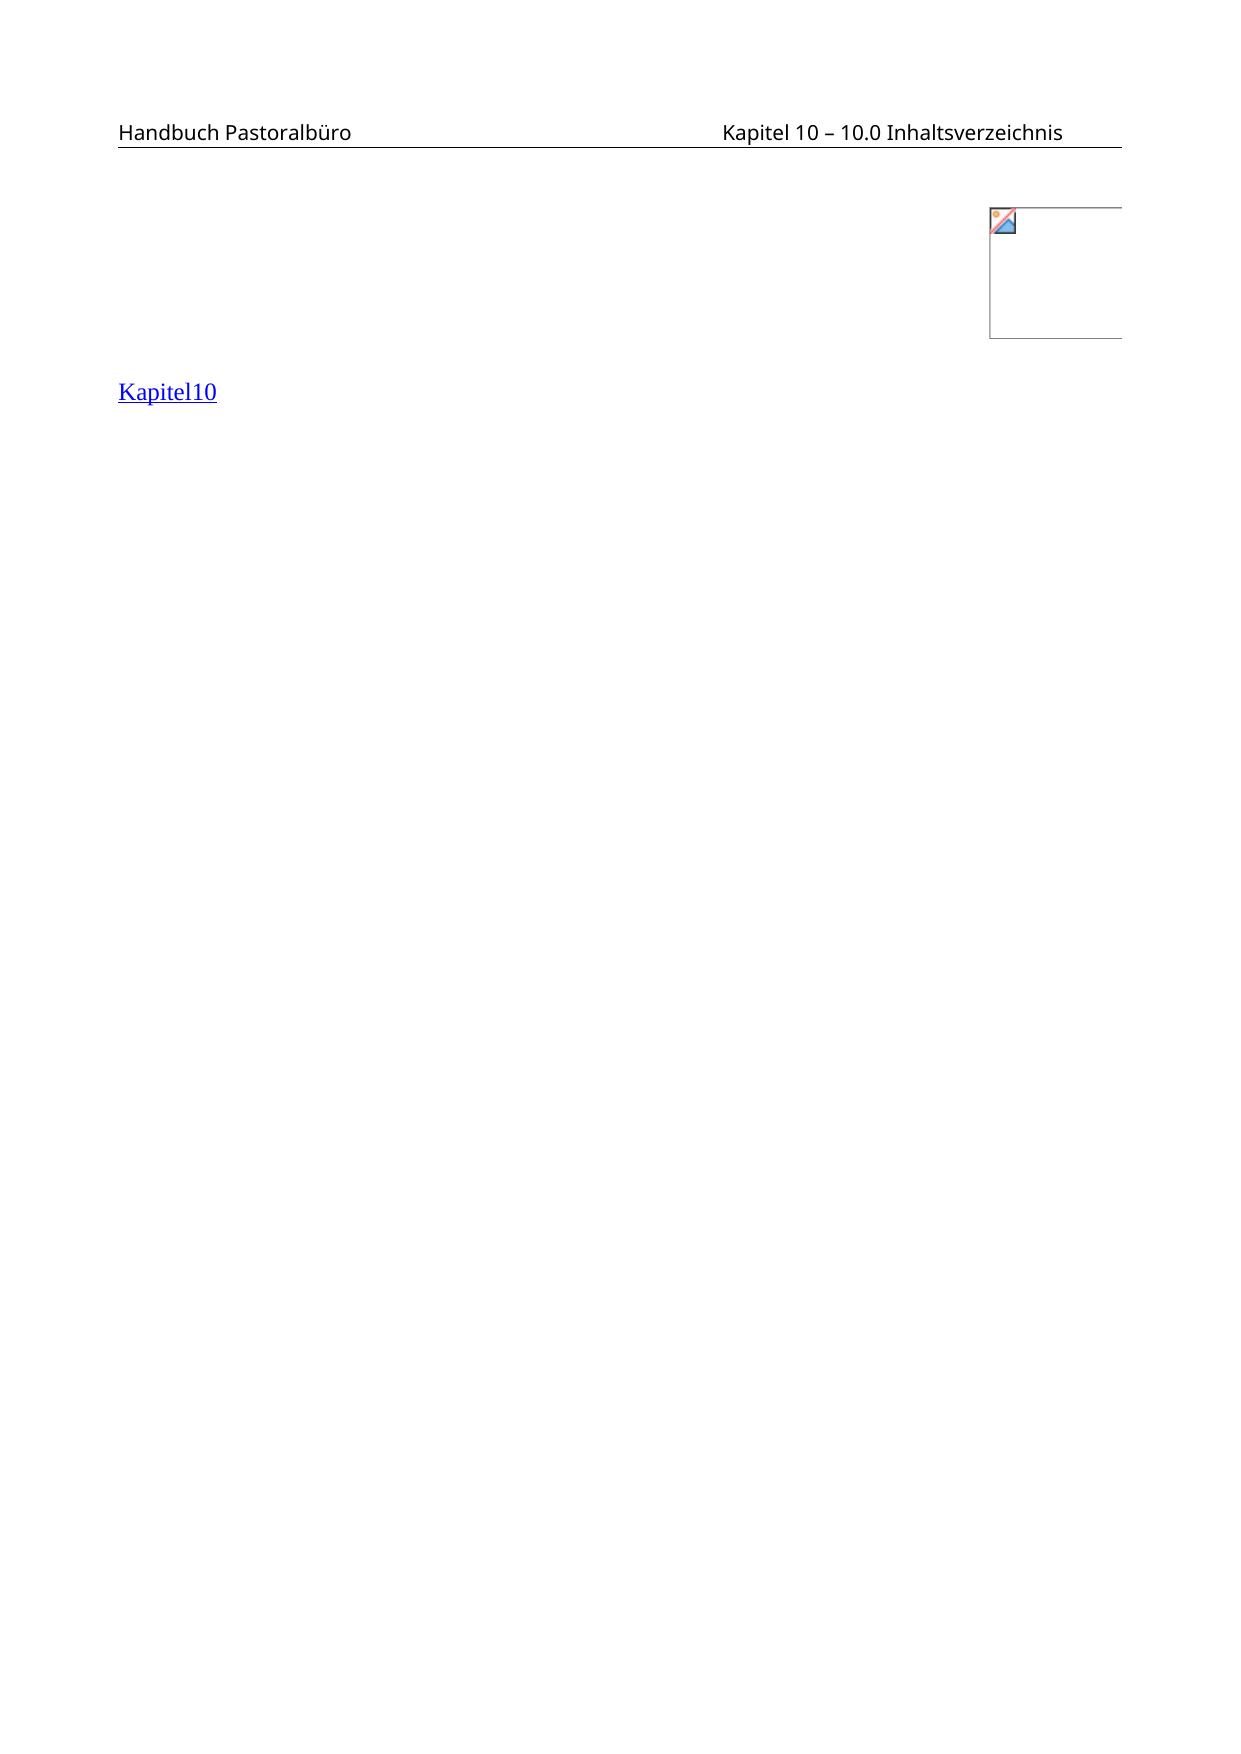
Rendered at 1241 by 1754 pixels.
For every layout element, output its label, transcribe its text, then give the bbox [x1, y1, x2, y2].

text Kapitel10 [118, 377, 1122, 406]
